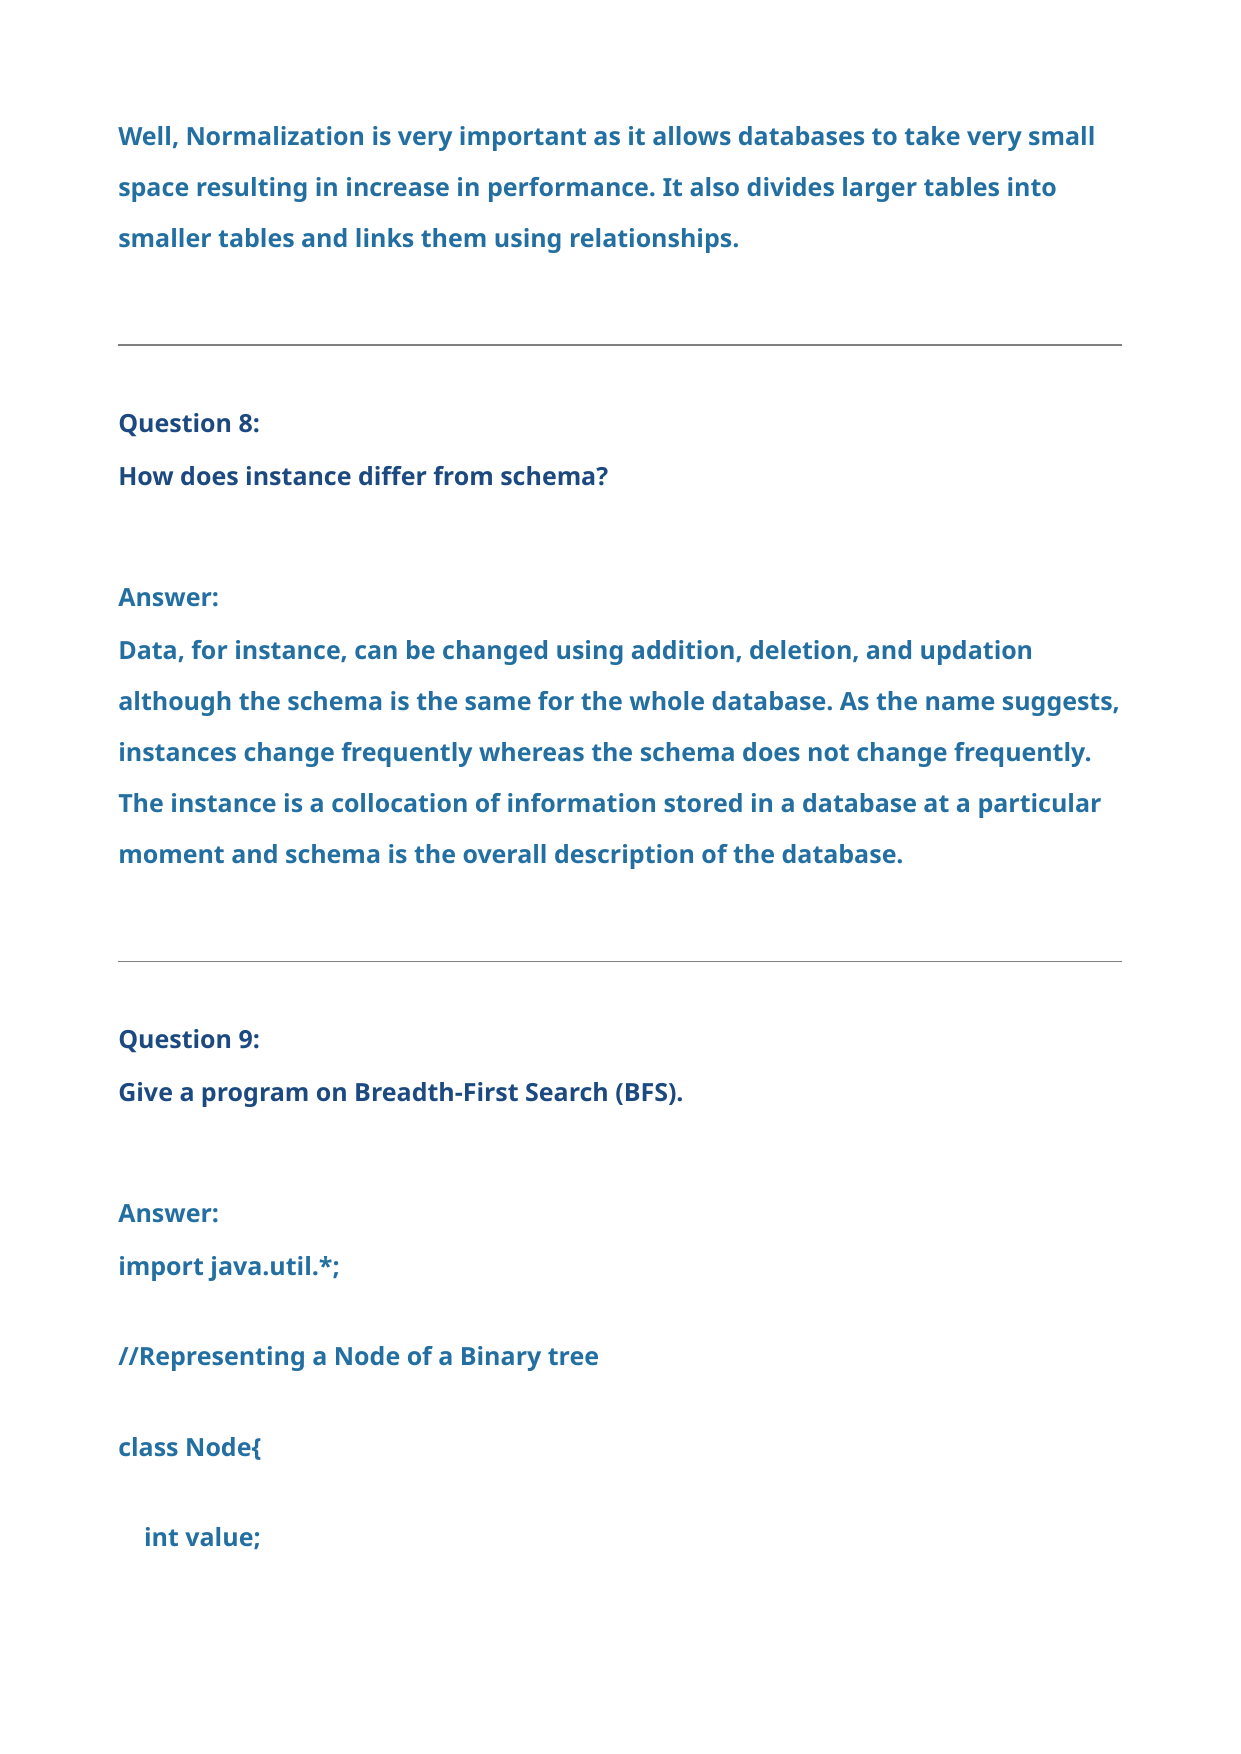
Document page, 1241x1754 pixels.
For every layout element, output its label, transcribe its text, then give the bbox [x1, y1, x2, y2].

text //Representing a Node of a Binary tree [118, 1339, 1122, 1373]
subtitle Answer: [118, 1196, 1122, 1230]
subtitle Question 8: [118, 406, 1122, 439]
text Give a program on Breadth-First Search (BFS). [118, 1075, 1122, 1109]
subtitle Question 9: [118, 1022, 1122, 1056]
text How does instance differ from schema? [118, 458, 1122, 492]
subtitle Answer: [118, 580, 1122, 614]
text Data, for instance, can be changed using addition, deletion, and updation although the schema is the same for the whole database. As the name suggests, instances change frequently whereas the schema does not change frequently. The instance is a collocation of information stored in a database at a particular moment and schema is the overall description of the database. [118, 632, 1122, 871]
text Well, Normalization is very important as it allows databases to take very small space resulting in increase in performance. It also divides larger tables into smaller tables and links them using relationships. [118, 118, 1122, 254]
text class Node{ [118, 1429, 1122, 1463]
text import java.util.*; [118, 1249, 1122, 1283]
text int value; [118, 1519, 1122, 1553]
